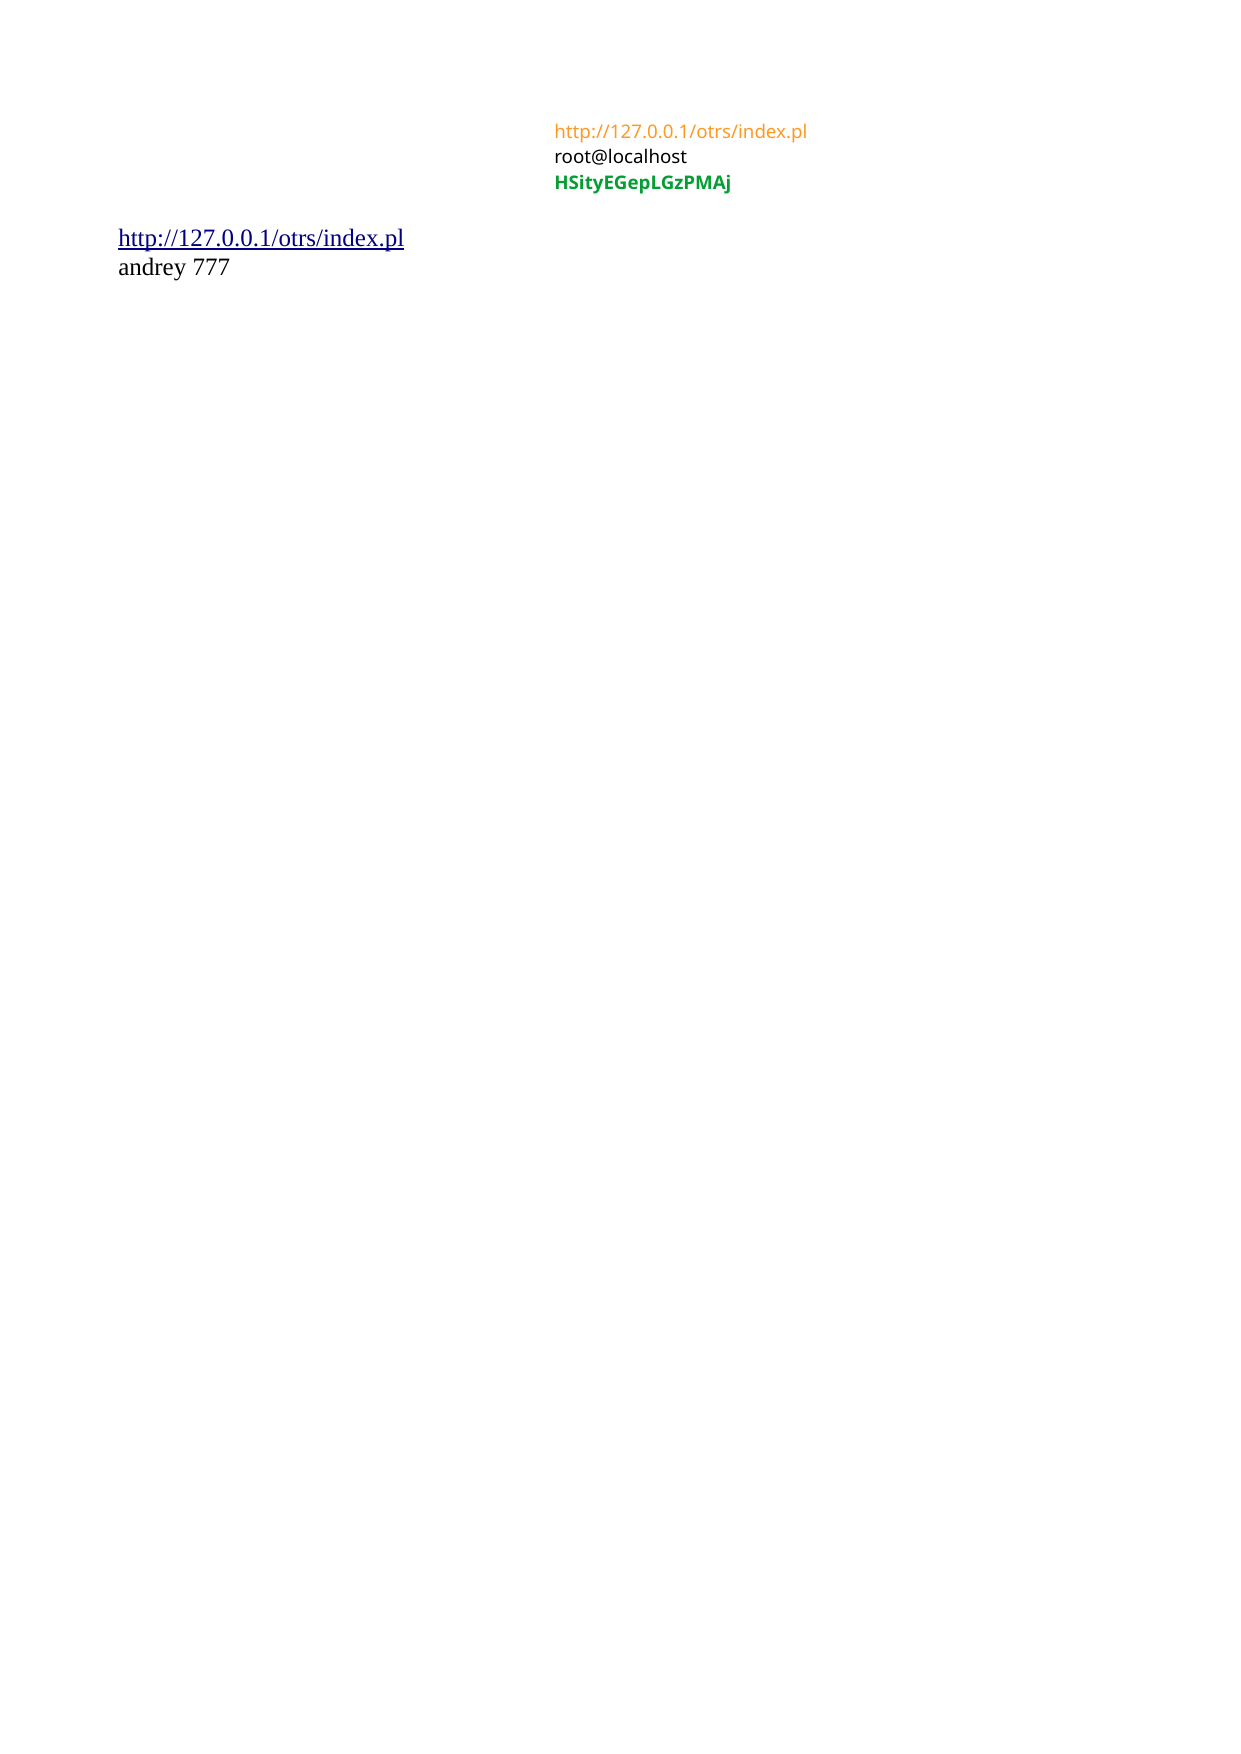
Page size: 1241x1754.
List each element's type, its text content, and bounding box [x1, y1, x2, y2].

text HSityEGepLGzPMAj [554, 169, 1122, 195]
text http://127.0.0.1/otrs/index.pl [554, 118, 1122, 144]
text andrey 777 [118, 252, 1122, 281]
text http://127.0.0.1/otrs/index.pl [118, 223, 1122, 252]
text root@localhost [554, 144, 1122, 169]
